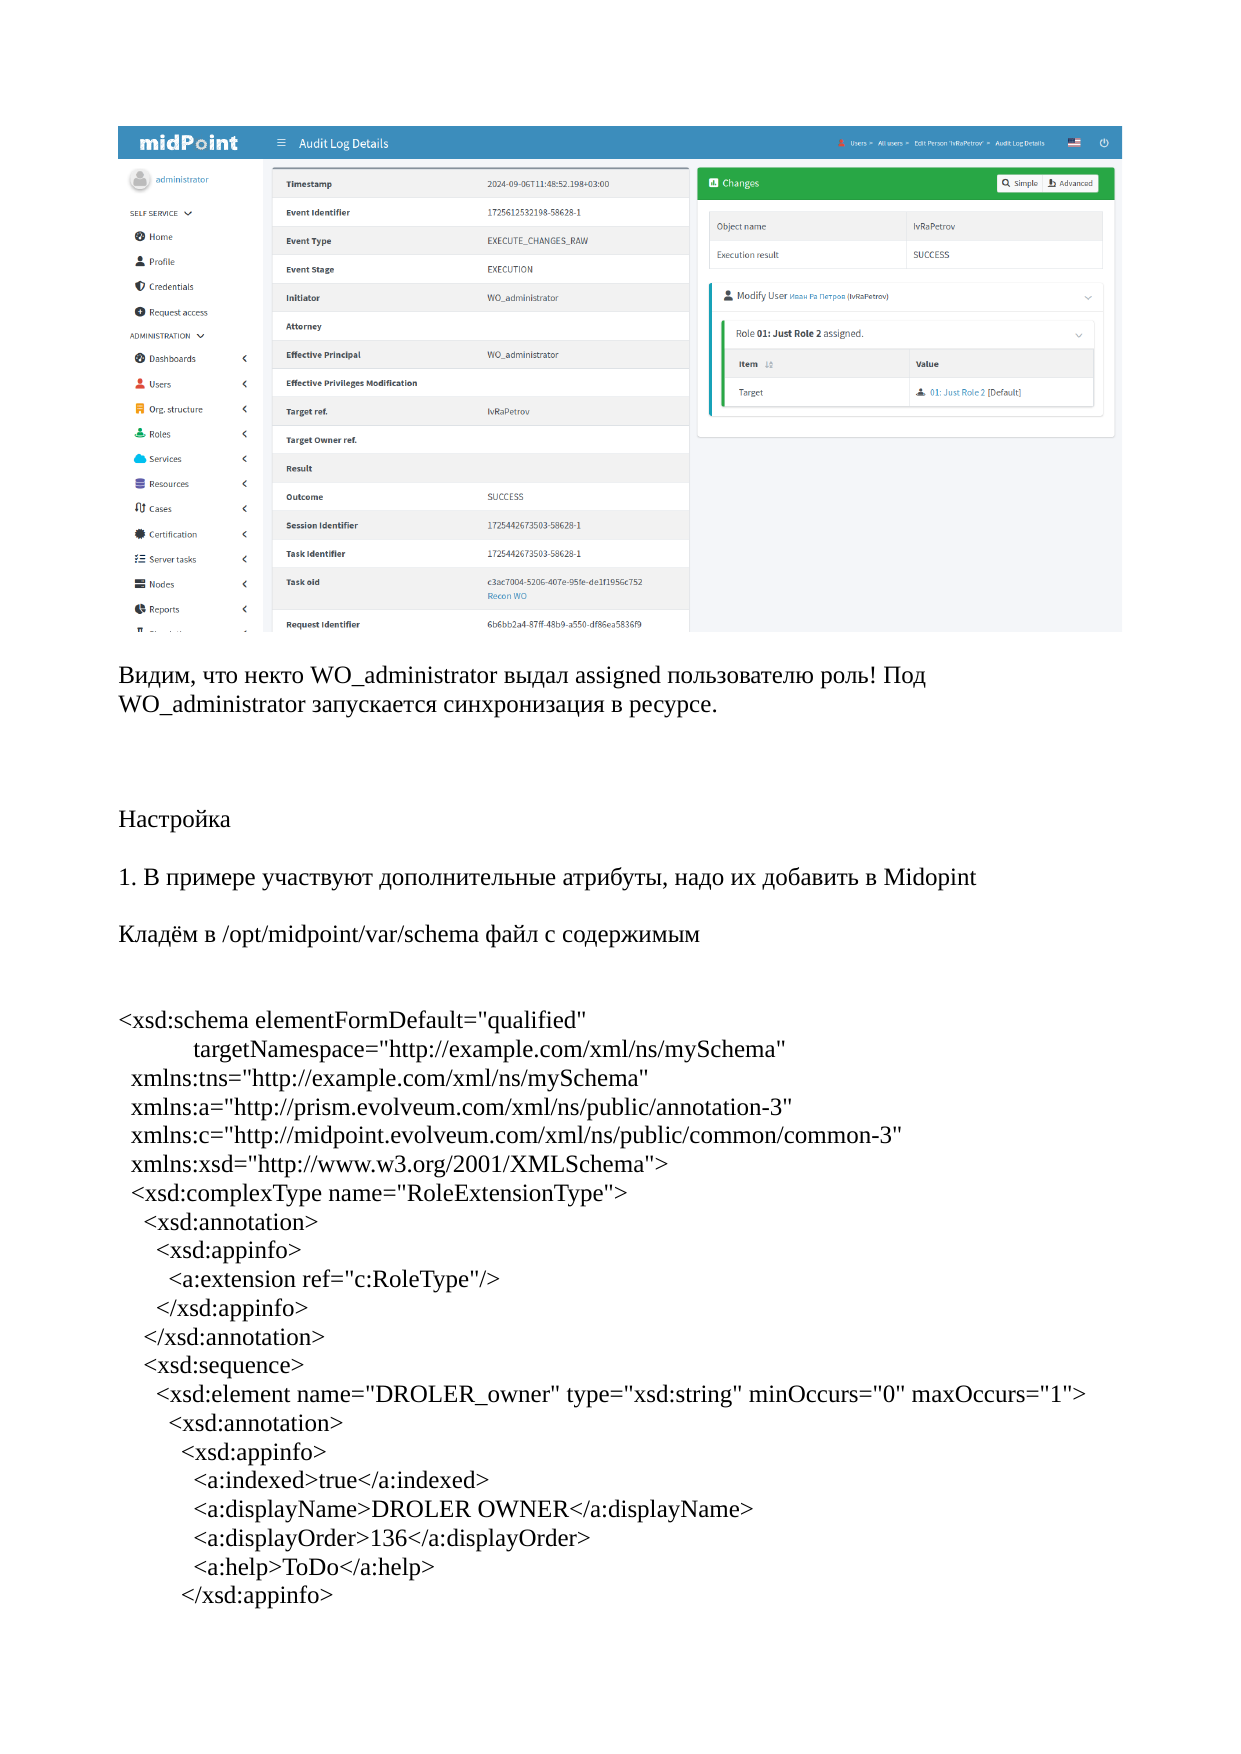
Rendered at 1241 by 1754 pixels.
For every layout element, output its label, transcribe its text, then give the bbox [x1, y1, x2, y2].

text <xsd:appinfo> [118, 1236, 1122, 1264]
text <a:extension ref="c:RoleType"/> [118, 1264, 1122, 1293]
text Кладём в /opt/midpoint/var/schema файл с содержимым [118, 919, 1122, 948]
text xmlns:a="http://prism.evolveum.com/xml/ns/public/annotation-3" [118, 1092, 1122, 1121]
text xmlns:tns="http://example.com/xml/ns/mySchema" [118, 1063, 1122, 1092]
text <xsd:annotation> [118, 1408, 1122, 1437]
text <a:displayOrder>136</a:displayOrder> [118, 1523, 1122, 1552]
text <xsd:sequence> [118, 1351, 1122, 1379]
picture [118, 126, 1123, 632]
text </xsd:appinfo> [118, 1581, 1122, 1609]
text <xsd:element name="DROLER_owner" type="xsd:string" minOccurs="0" maxOccurs="1"> [118, 1379, 1122, 1408]
text Видим, что некто WO_administrator выдал assigned пользователю роль! Под WO_administrator запускается синхронизация в ресурсе. [118, 661, 1122, 718]
text <xsd:appinfo> [118, 1437, 1122, 1466]
text </xsd:annotation> [118, 1322, 1122, 1351]
text Настройка [118, 804, 1122, 833]
text xmlns:c="http://midpoint.evolveum.com/xml/ns/public/common/common-3" [118, 1121, 1122, 1149]
text <xsd:annotation> [118, 1207, 1122, 1236]
text <a:indexed>true</a:indexed> [118, 1466, 1122, 1494]
text 1. В примере участвуют дополнительные атрибуты, надо их добавить в Midopint [118, 862, 1122, 891]
text targetNamespace="http://example.com/xml/ns/mySchema" [118, 1034, 1122, 1063]
text <a:help>ToDo</a:help> [118, 1552, 1122, 1581]
text xmlns:xsd="http://www.w3.org/2001/XMLSchema"> [118, 1149, 1122, 1178]
text <xsd:complexType name="RoleExtensionType"> [118, 1178, 1122, 1207]
text <a:displayName>DROLER OWNER</a:displayName> [118, 1494, 1122, 1523]
text </xsd:appinfo> [118, 1293, 1122, 1322]
text <xsd:schema elementFormDefault="qualified" [118, 1006, 1122, 1034]
